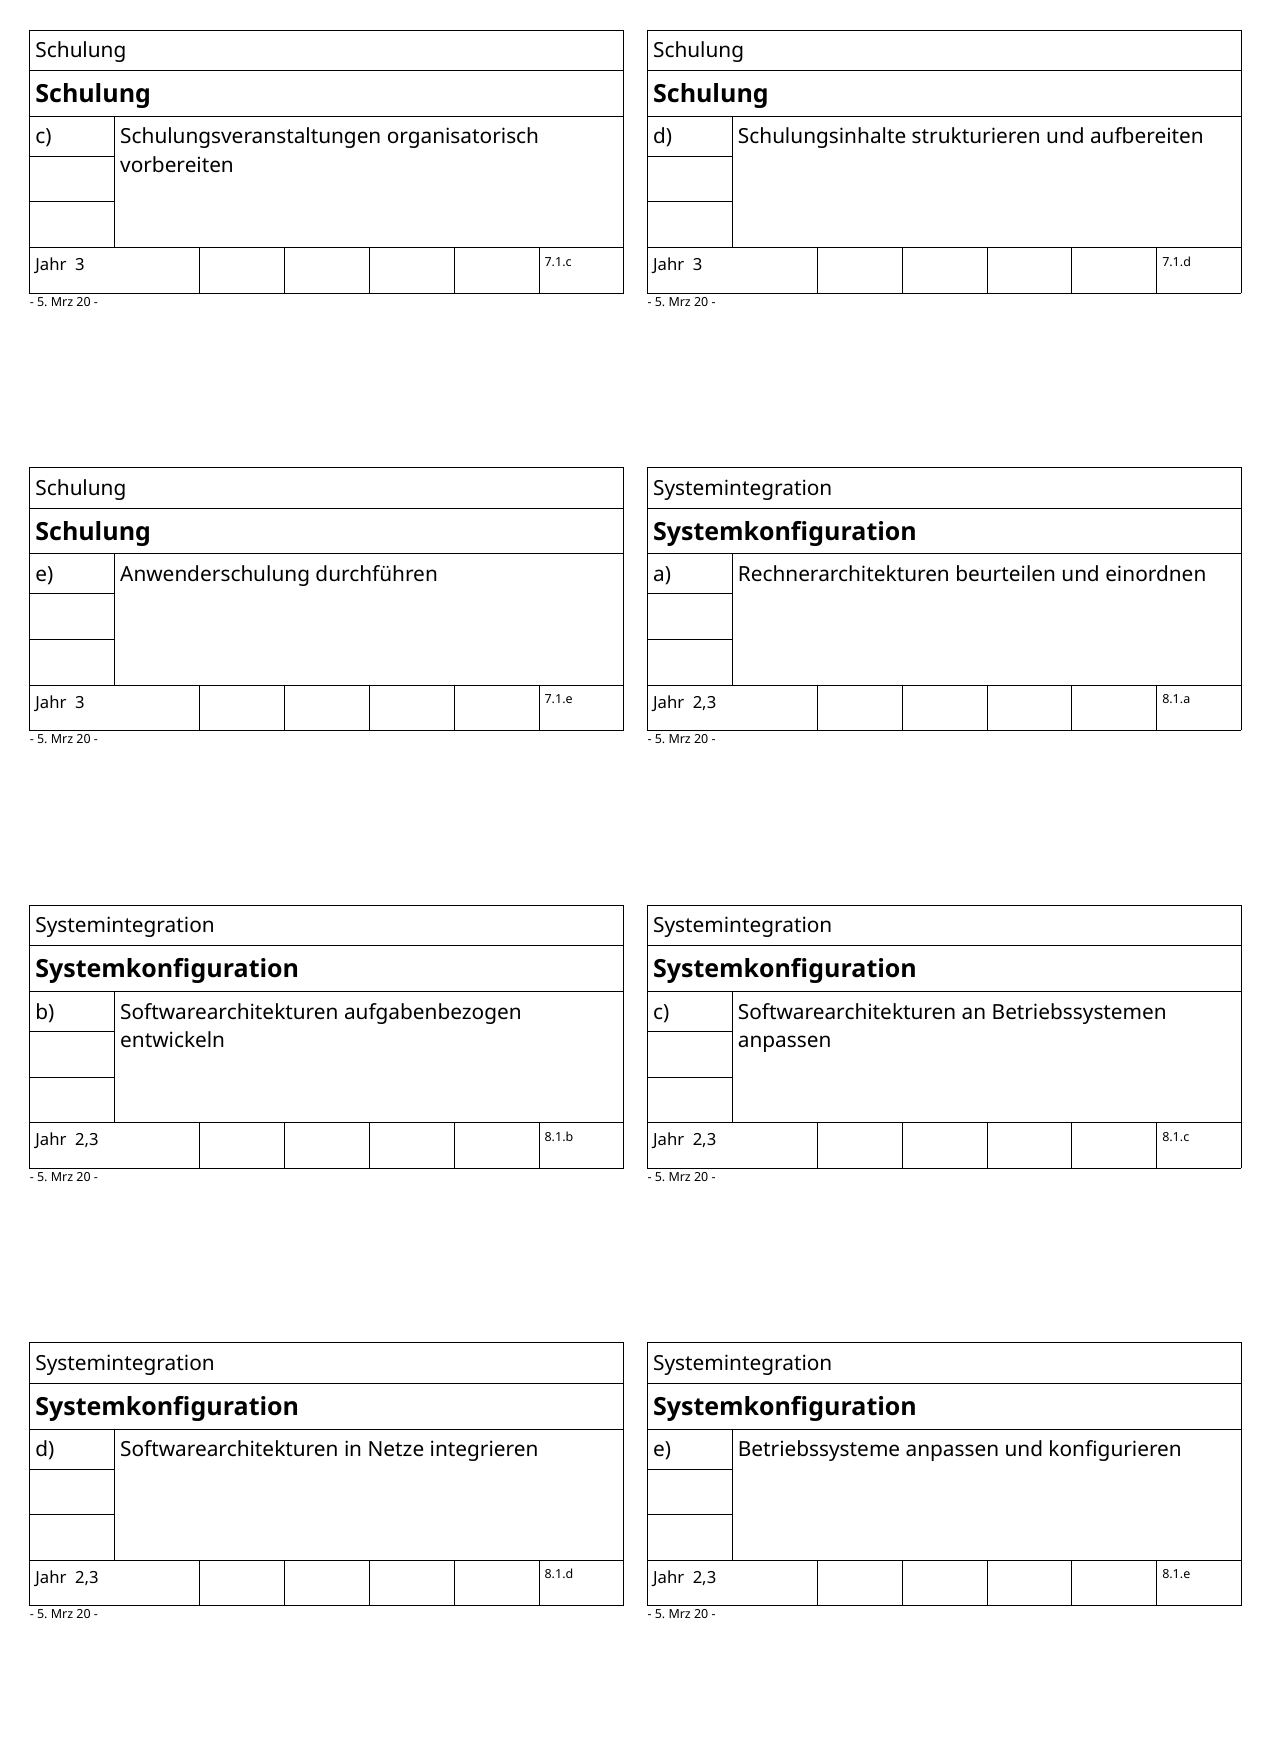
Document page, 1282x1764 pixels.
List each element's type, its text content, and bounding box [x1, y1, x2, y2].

table_cell Jahr 2,3 [30, 1561, 199, 1605]
table_cell e) [648, 1430, 732, 1468]
table_cell [1072, 1561, 1156, 1605]
table_cell [903, 1123, 987, 1168]
table_cell [818, 1123, 902, 1168]
table_cell [370, 686, 454, 730]
table_cell [648, 640, 732, 684]
table_cell [648, 157, 732, 201]
table_cell 8.1.a [1157, 686, 1241, 730]
table_cell Schulungsinhalte strukturieren und aufbereiten [733, 117, 1241, 247]
table_cell Jahr 3 [648, 248, 817, 293]
table_cell [988, 1123, 1071, 1168]
table_cell [200, 686, 284, 730]
table_cell [200, 248, 284, 293]
table_cell [903, 248, 987, 293]
table_cell Schulungsveranstaltungen organisatorisch vorbereiten [115, 117, 623, 247]
table_cell [648, 1515, 732, 1560]
table_cell [285, 248, 369, 293]
table_header Systemintegration [30, 906, 623, 945]
table_cell [370, 1123, 454, 1168]
table_cell b) [30, 992, 114, 1031]
table_cell a) [648, 554, 732, 593]
table_cell [648, 1032, 732, 1077]
table_cell Jahr 3 [30, 686, 199, 730]
table_cell [370, 1561, 454, 1605]
text - 5. Mrz 20 - [29, 1169, 623, 1185]
table_cell [455, 248, 539, 293]
table_cell Systemkonfiguration [648, 1384, 1241, 1428]
table_cell Softwarearchitekturen an Betriebssystemen anpassen [733, 992, 1241, 1122]
table_cell [30, 594, 114, 639]
table_cell d) [30, 1430, 114, 1468]
table_cell Jahr 2,3 [648, 1561, 817, 1605]
table_cell [648, 1078, 732, 1122]
table_header Systemintegration [30, 1343, 623, 1383]
table_cell Systemkonfiguration [30, 1384, 623, 1428]
text - 5. Mrz 20 - [29, 731, 623, 747]
table_header Schulung [648, 31, 1241, 70]
table_header Systemintegration [648, 1343, 1241, 1383]
table_cell Jahr 2,3 [30, 1123, 199, 1168]
table_cell Softwarearchitekturen aufgabenbezogen entwickeln [115, 992, 623, 1122]
table_cell [648, 594, 732, 639]
table_cell [648, 1470, 732, 1514]
table_cell [30, 202, 114, 247]
table_cell [455, 1123, 539, 1168]
table_cell [988, 686, 1071, 730]
table_cell Schulung [648, 71, 1241, 116]
table_cell 7.1.d [1157, 248, 1241, 293]
table_cell Jahr 2,3 [648, 686, 817, 730]
table_cell 8.1.c [1157, 1123, 1241, 1168]
table_cell [285, 686, 369, 730]
table_cell Softwarearchitekturen in Netze integrieren [115, 1430, 623, 1560]
table_cell [200, 1123, 284, 1168]
text - 5. Mrz 20 - [647, 1169, 1241, 1185]
table_cell Jahr 3 [30, 248, 199, 293]
table_cell c) [30, 117, 114, 156]
text - 5. Mrz 20 - [647, 731, 1241, 747]
table_cell [988, 248, 1071, 293]
table_cell [30, 1515, 114, 1560]
table_cell [818, 1561, 902, 1605]
table_cell [903, 686, 987, 730]
text - 5. Mrz 20 - [647, 1606, 1241, 1623]
table_cell [30, 1032, 114, 1077]
table_header Systemintegration [648, 906, 1241, 945]
table_cell [30, 157, 114, 201]
table_cell [30, 1470, 114, 1514]
table_cell [30, 640, 114, 684]
table_cell Anwenderschulung durchführen [115, 554, 623, 684]
table_cell [648, 202, 732, 247]
table_cell Betriebssysteme anpassen und konfigurieren [733, 1430, 1241, 1560]
table_cell [200, 1561, 284, 1605]
table_cell Systemkonfiguration [648, 509, 1241, 553]
table_cell 8.1.e [1157, 1561, 1241, 1605]
table_cell [455, 686, 539, 730]
table_cell 8.1.d [540, 1561, 623, 1605]
table_cell [30, 1078, 114, 1122]
table_cell [455, 1561, 539, 1605]
table_cell [818, 248, 902, 293]
table_cell Schulung [30, 509, 623, 553]
table_cell Systemkonfiguration [30, 946, 623, 991]
table_cell e) [30, 554, 114, 593]
table_cell [285, 1561, 369, 1605]
table_cell d) [648, 117, 732, 156]
table_header Schulung [30, 468, 623, 508]
table_cell [903, 1561, 987, 1605]
table_cell [1072, 686, 1156, 730]
text - 5. Mrz 20 - [29, 294, 623, 310]
table_cell c) [648, 992, 732, 1031]
table_cell [1072, 248, 1156, 293]
table_cell [988, 1561, 1071, 1605]
table_cell Systemkonfiguration [648, 946, 1241, 991]
table_cell Schulung [30, 71, 623, 116]
table_cell [1072, 1123, 1156, 1168]
table_cell [370, 248, 454, 293]
table_cell [818, 686, 902, 730]
table_cell Jahr 2,3 [648, 1123, 817, 1168]
text - 5. Mrz 20 - [647, 294, 1241, 310]
table_header Schulung [30, 31, 623, 70]
table_cell 8.1.b [540, 1123, 623, 1168]
table_cell [285, 1123, 369, 1168]
text - 5. Mrz 20 - [29, 1606, 623, 1623]
table_cell 7.1.e [540, 686, 623, 730]
table_header Systemintegration [648, 468, 1241, 508]
table_cell 7.1.c [540, 248, 623, 293]
table_cell Rechnerarchitekturen beurteilen und einordnen [733, 554, 1241, 684]
